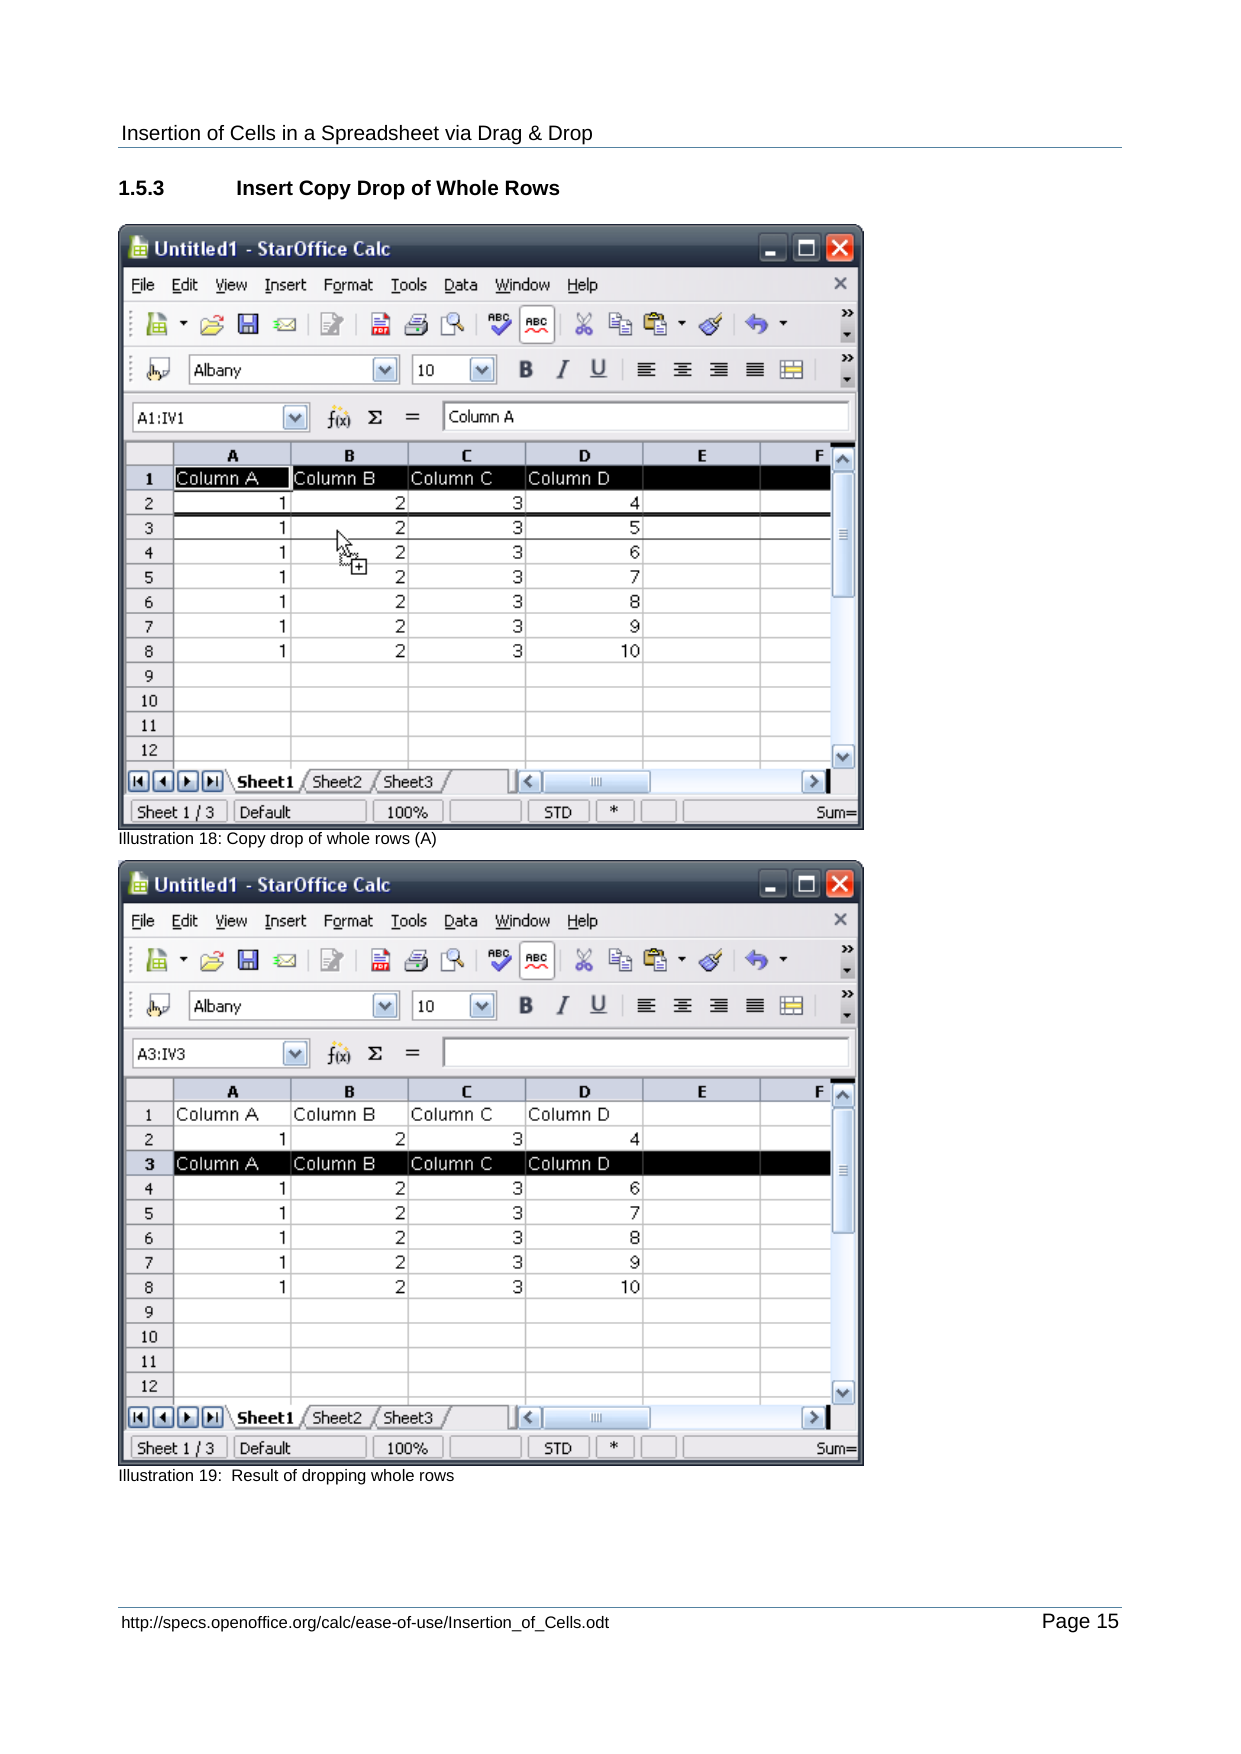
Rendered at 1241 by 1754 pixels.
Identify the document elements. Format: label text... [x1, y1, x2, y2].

subtitle Insert Copy Drop of Whole Rows [118, 177, 1122, 200]
text Illustration 19: Result of dropping whole rows [118, 1466, 864, 1484]
text Illustration 18: Copy drop of whole rows (A) [118, 830, 864, 848]
